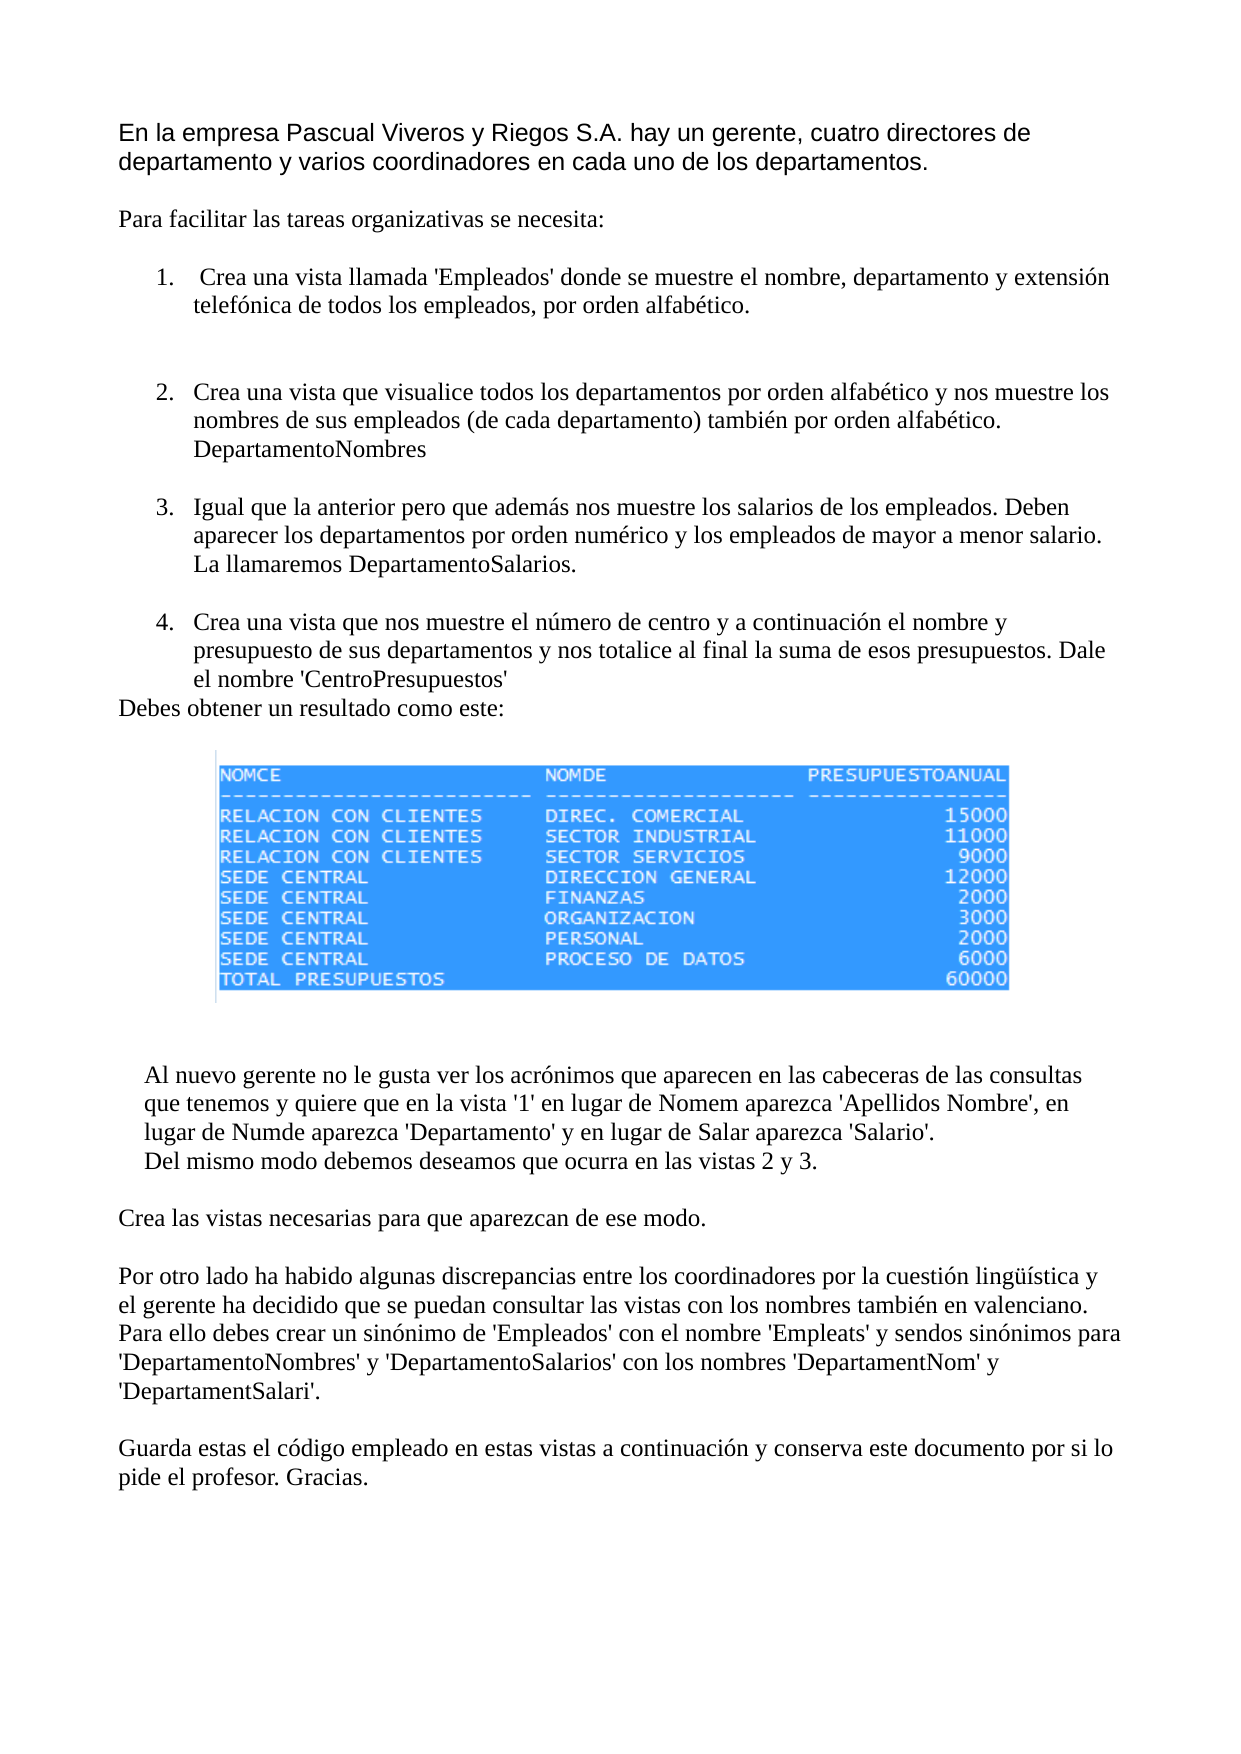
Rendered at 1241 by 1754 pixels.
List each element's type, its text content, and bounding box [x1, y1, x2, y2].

text En la empresa Pascual Viveros y Riegos S.A. hay un gerente, cuatro directores de departamento y varios coordinadores en cada uno de los departamentos. [118, 118, 1122, 176]
list Crea una vista que nos muestre el número de centro y a continuación el nombre y presupuesto de sus departamentos y nos totalice al final la suma de esos presupuestos. Dale el nombre 'CentroPresupuestos' [156, 607, 1122, 693]
text Guarda estas el código empleado en estas vistas a continuación y conserva este documento por si lo pide el profesor. Gracias. [118, 1433, 1122, 1491]
text Del mismo modo debemos deseamos que ocurra en las vistas 2 y 3. [144, 1146, 1122, 1175]
text Al nuevo gerente no le gusta ver los acrónimos que aparecen en las cabeceras de las consultas que tenemos y quiere que en la vista '1' en lugar de Nomem aparezca 'Apellidos Nombre', en lugar de Numde aparezca 'Departamento' y en lugar de Salar aparezca 'Salario'. [144, 1060, 1122, 1146]
text Crea las vistas necesarias para que aparezcan de ese modo. [118, 1203, 1122, 1232]
text Para facilitar las tareas organizativas se necesita: [118, 204, 1122, 233]
text Por otro lado ha habido algunas discrepancias entre los coordinadores por la cuestión lingüística y el gerente ha decidido que se puedan consultar las vistas con los nombres también en valenciano. Para ello debes crear un sinónimo de 'Empleados' con el nombre 'Empleats' y sendos sinónimos para 'DepartamentoNombres' y 'DepartamentoSalarios' con los nombres 'DepartamentNom' y 'DepartamentSalari'. [118, 1261, 1122, 1405]
list Igual que la anterior pero que además nos muestre los salarios de los empleados. Deben aparecer los departamentos por orden numérico y los empleados de mayor a menor salario. La llamaremos DepartamentoSalarios. [156, 492, 1122, 578]
list Crea una vista llamada 'Empleados' donde se muestre el nombre, departamento y extensión telefónica de todos los empleados, por orden alfabético. [156, 262, 1122, 319]
list Crea una vista que visualice todos los departamentos por orden alfabético y nos muestre los nombres de sus empleados (de cada departamento) también por orden alfabético. DepartamentoNombres [156, 377, 1122, 463]
text Debes obtener un resultado como este: [118, 693, 1122, 722]
picture [215, 750, 1025, 1003]
